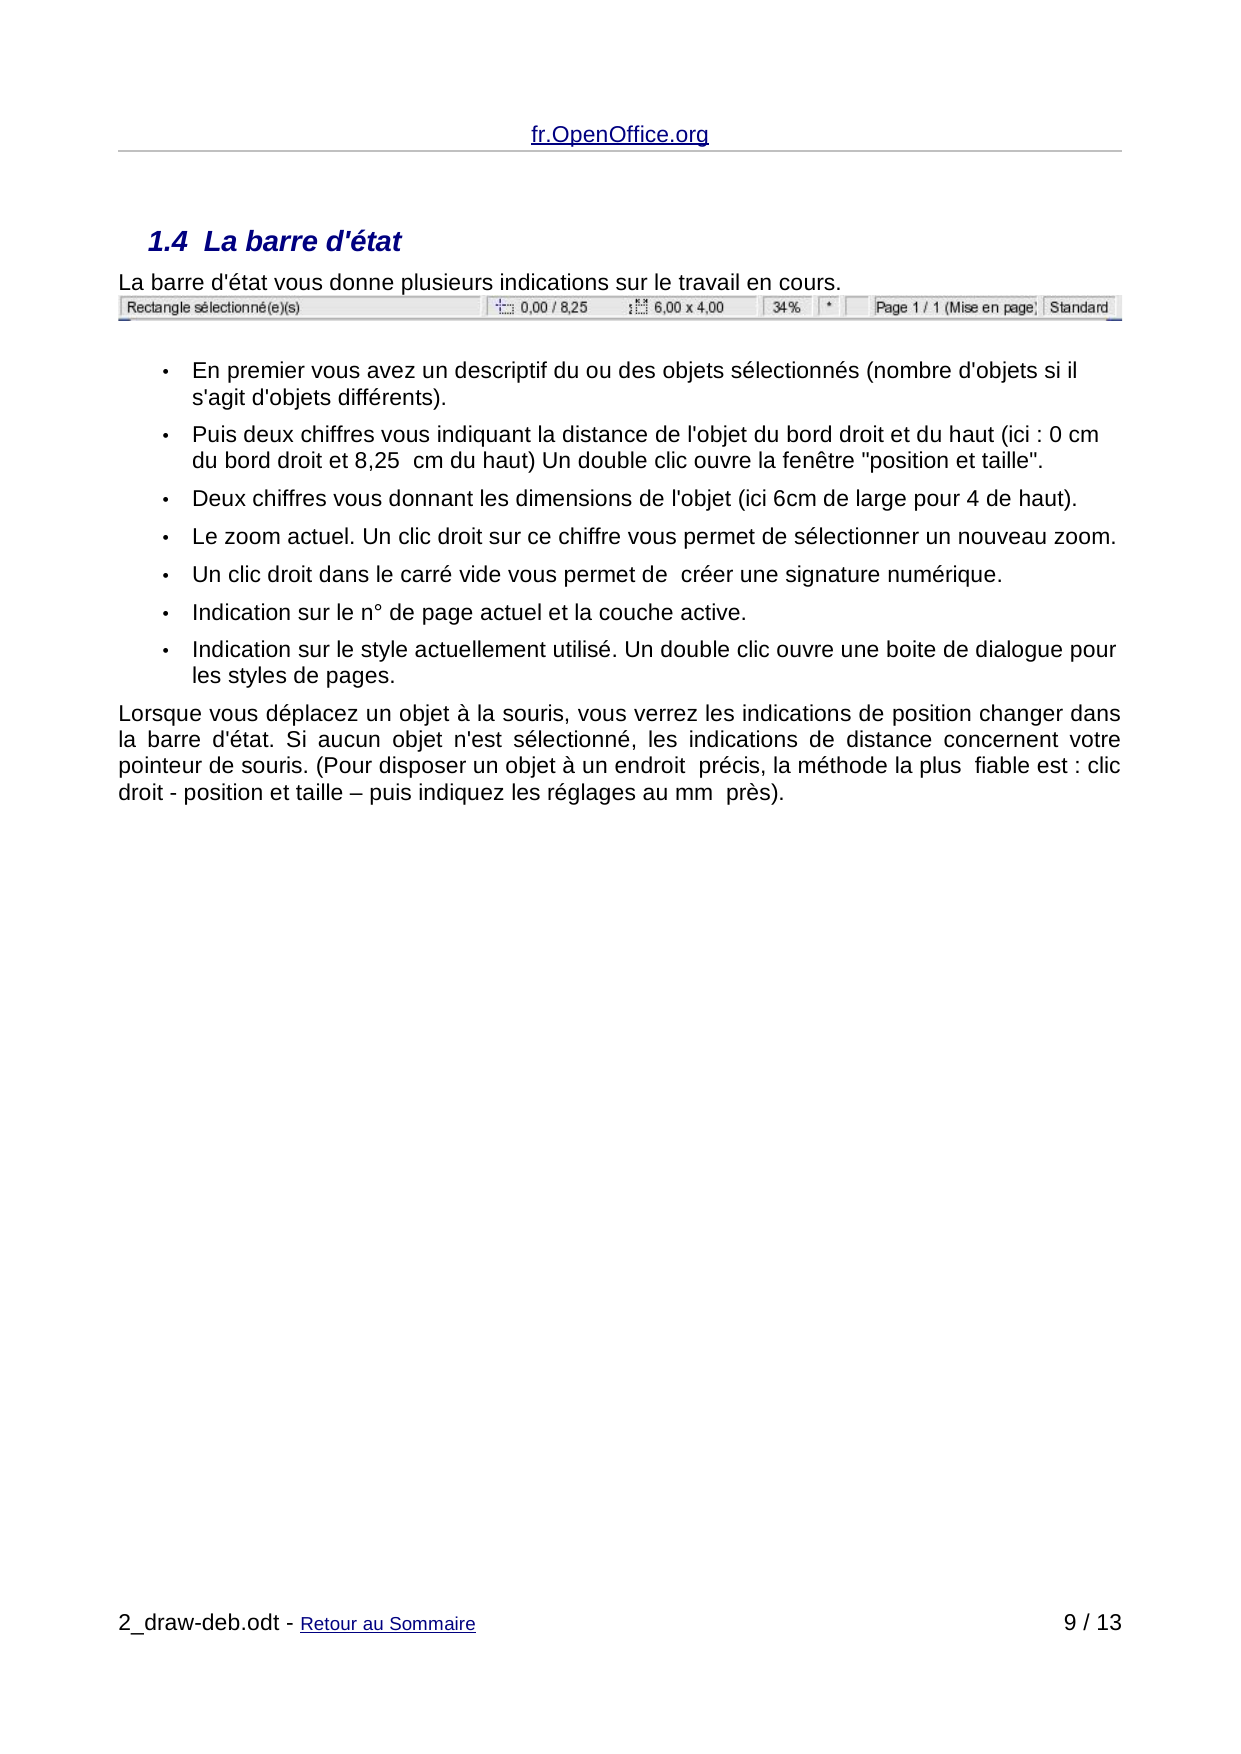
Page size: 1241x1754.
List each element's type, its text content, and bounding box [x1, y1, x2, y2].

list En premier vous avez un descriptif du ou des objets sélectionnés (nombre d'objets si il s'agit d'objets différents). [162, 358, 1122, 410]
subtitle La barre d'état [148, 225, 1122, 258]
list Le zoom actuel. Un clic droit sur ce chiffre vous permet de sélectionner un nouveau zoom. [162, 523, 1122, 549]
picture [118, 295, 1123, 321]
list Indication sur le n° de page actuel et la couche active. [162, 599, 1122, 625]
text Lorsque vous déplacez un objet à la souris, vous verrez les indications de position changer dans la barre d'état. Si aucun objet n'est sélectionné, les indications de distance concernent votre pointeur de souris. (Pour disposer un objet à un endroit précis, la méthode la plus fiable est : clic droit - position et taille – puis indiquez les réglages au mm près). [118, 701, 1122, 805]
text La barre d'état vous donne plusieurs indications sur le travail en cours. [118, 269, 1122, 295]
list Un clic droit dans le carré vide vous permet de créer une signature numérique. [162, 561, 1122, 587]
list Indication sur le style actuellement utilisé. Un double clic ouvre une boite de dialogue pour les styles de pages. [162, 637, 1122, 689]
list Deux chiffres vous donnant les dimensions de l'objet (ici 6cm de large pour 4 de haut). [162, 486, 1122, 512]
list Puis deux chiffres vous indiquant la distance de l'objet du bord droit et du haut (ici : 0 cm du bord droit et 8,25 cm du haut) Un double clic ouvre la fenêtre "position et taille". [162, 422, 1122, 474]
